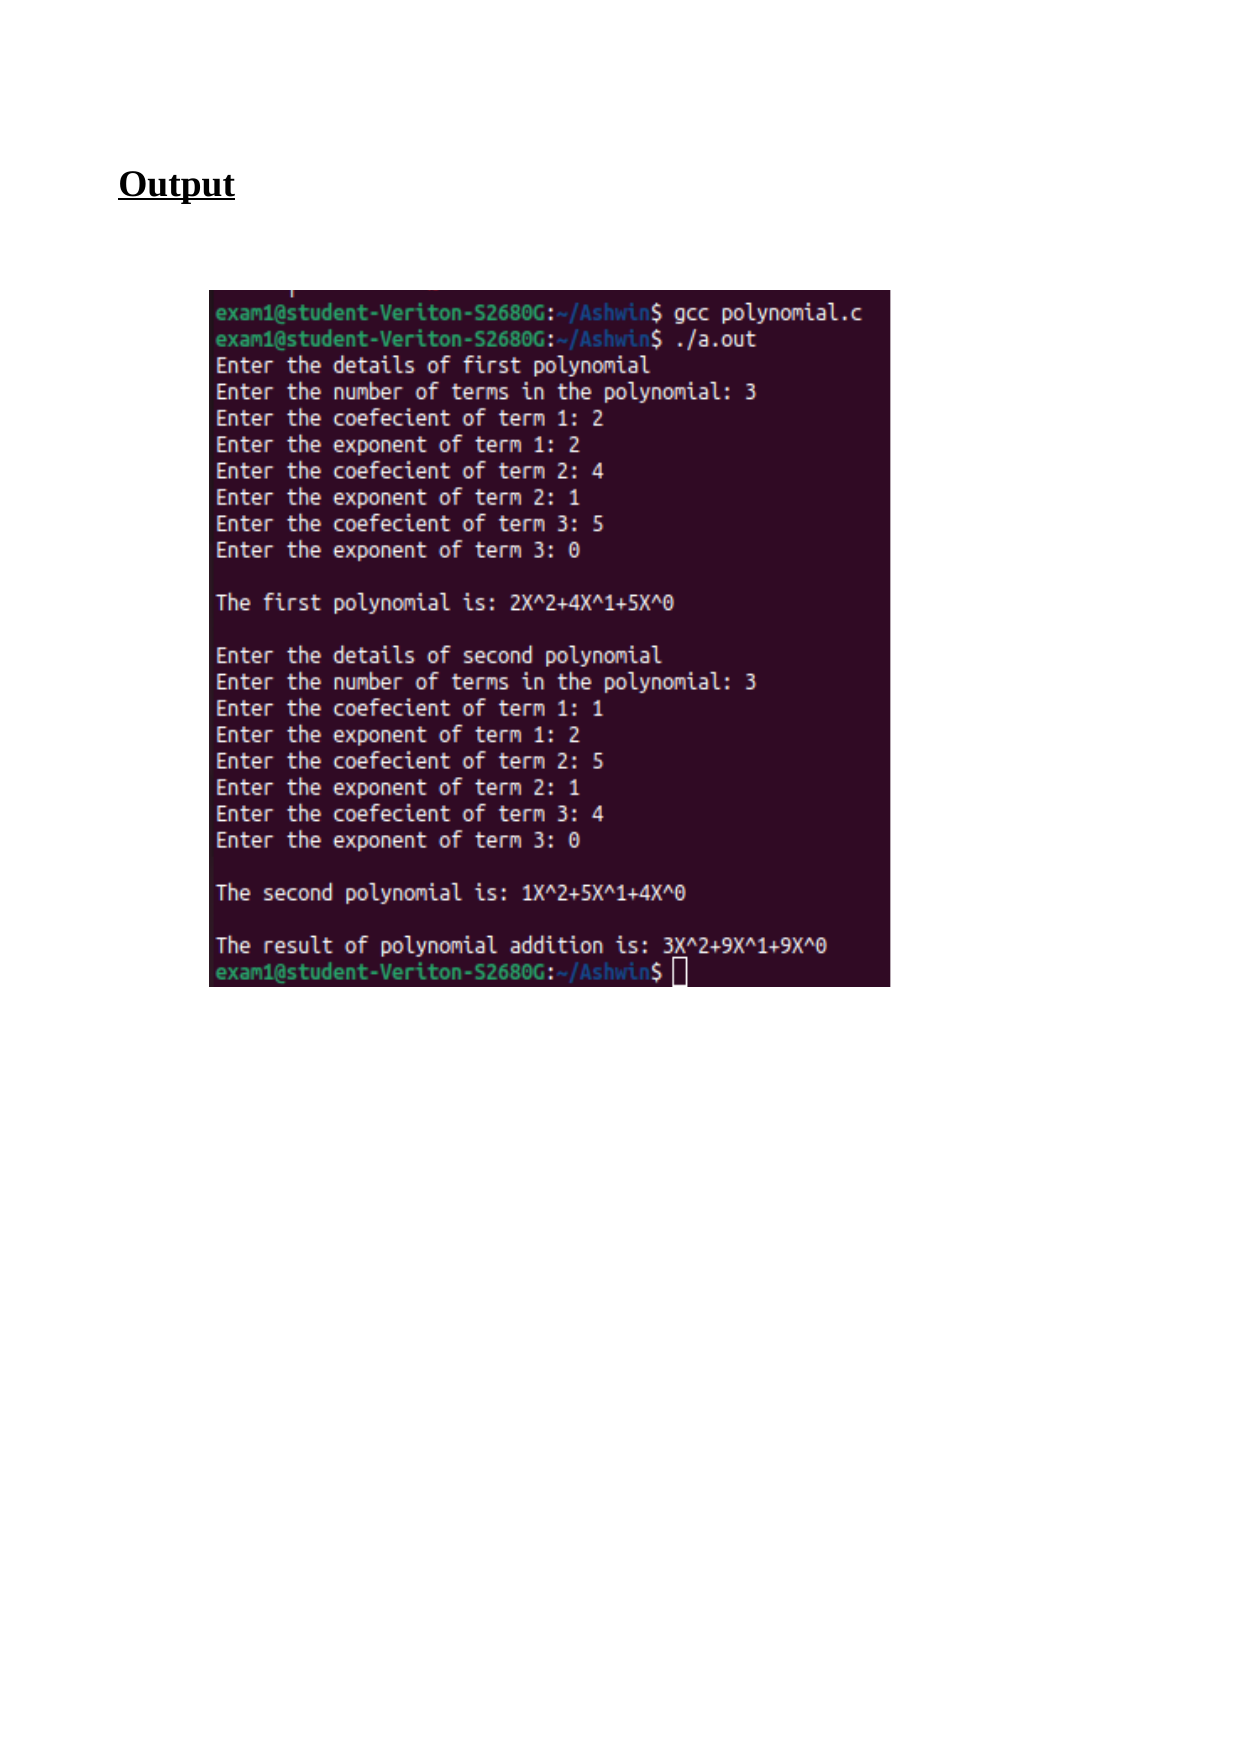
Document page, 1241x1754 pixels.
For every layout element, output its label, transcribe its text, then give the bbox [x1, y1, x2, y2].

picture [209, 290, 891, 987]
text Output [118, 161, 1122, 204]
